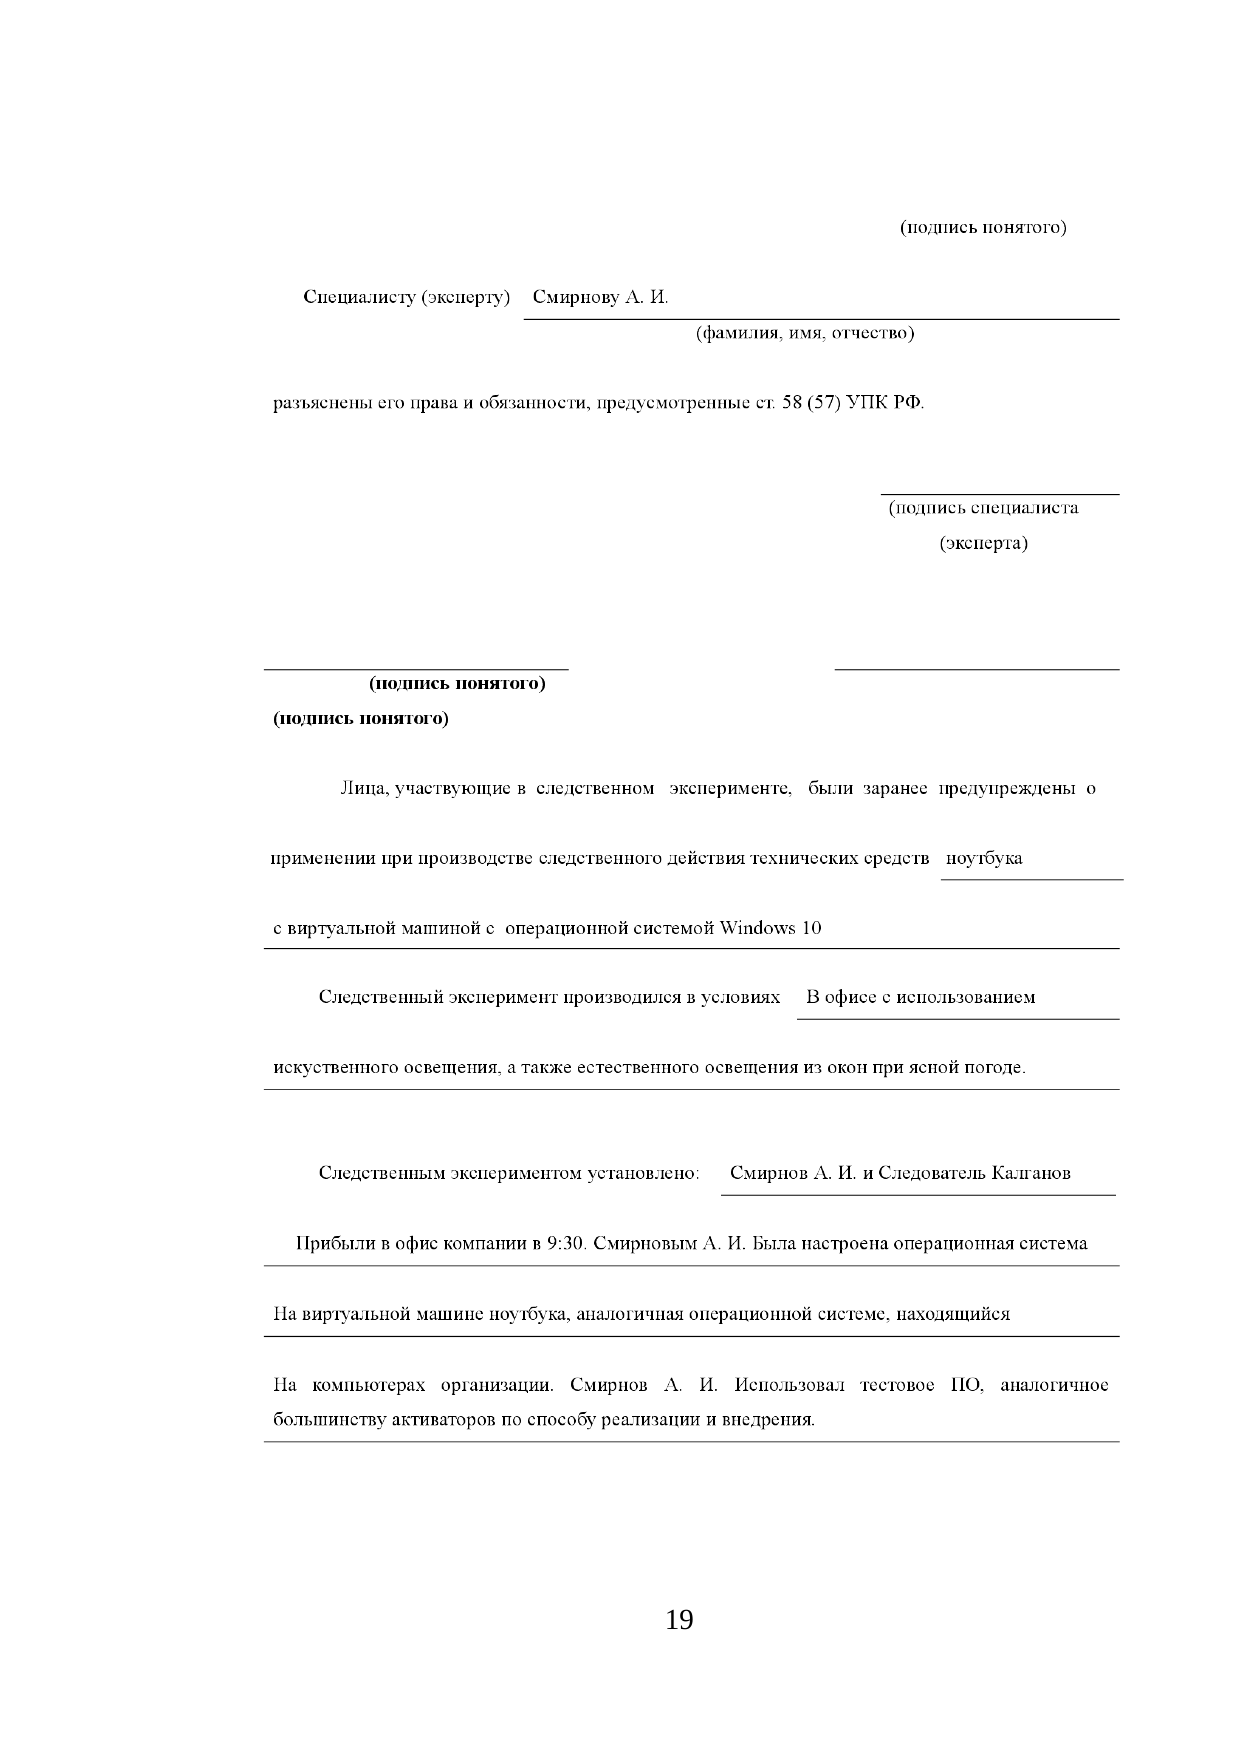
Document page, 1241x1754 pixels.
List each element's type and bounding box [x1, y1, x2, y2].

picture [177, 118, 1182, 1538]
